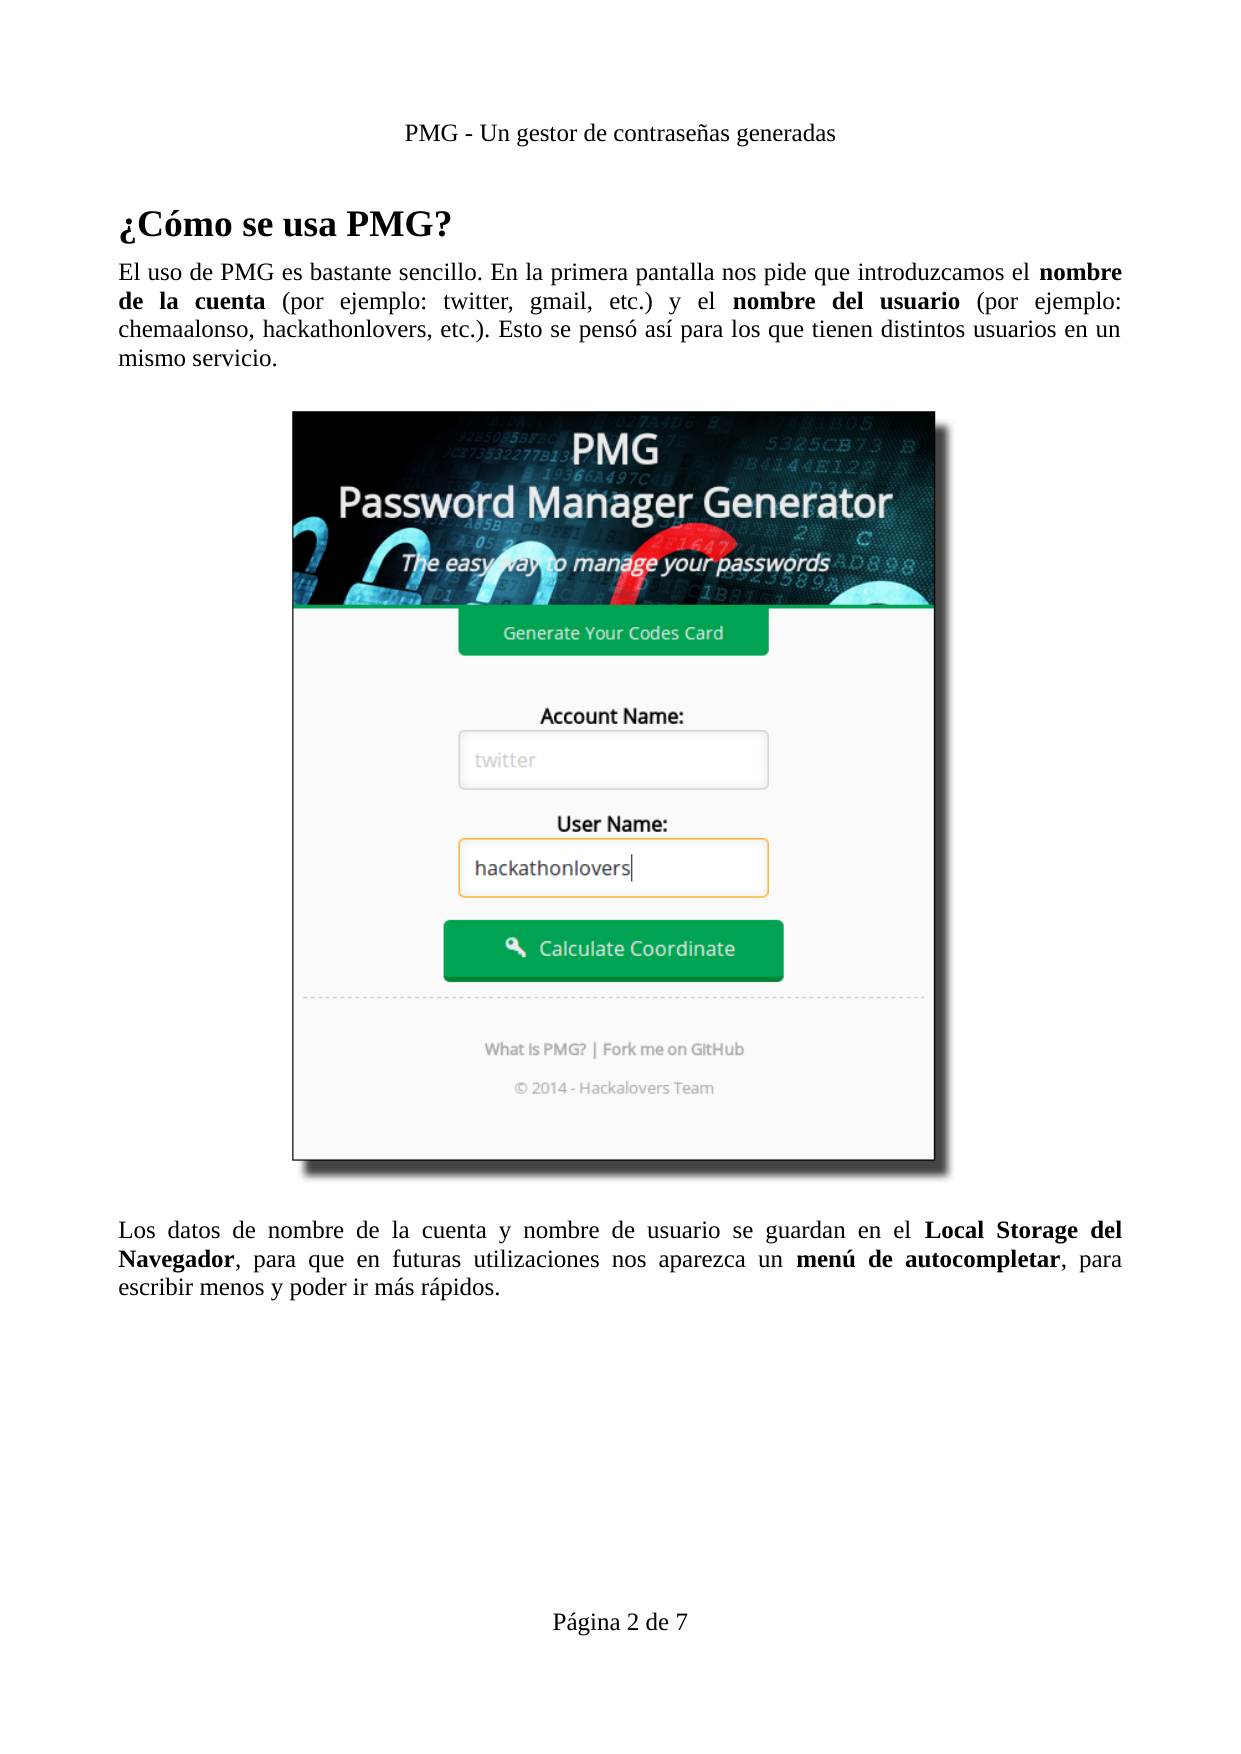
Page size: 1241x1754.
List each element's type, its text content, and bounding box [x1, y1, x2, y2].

text El uso de PMG es bastante sencillo. En la primera pantalla nos pide que introduzcamos el nombre de la cuenta (por ejemplo: twitter, gmail, etc.) y el nombre del usuario (por ejemplo: chemaalonso, hackathonlovers, etc.). Esto se pensó así para los que tienen distintos usuarios en un mismo servicio. [118, 257, 1122, 372]
picture [265, 384, 975, 1203]
subtitle ¿Cómo se usa PMG? [118, 201, 1122, 244]
text Los datos de nombre de la cuenta y nombre de usuario se guardan en el Local Storage del Navegador, para que en futuras utilizaciones nos aparezca un menú de autocompletar, para escribir menos y poder ir más rápidos. [118, 1215, 1122, 1301]
